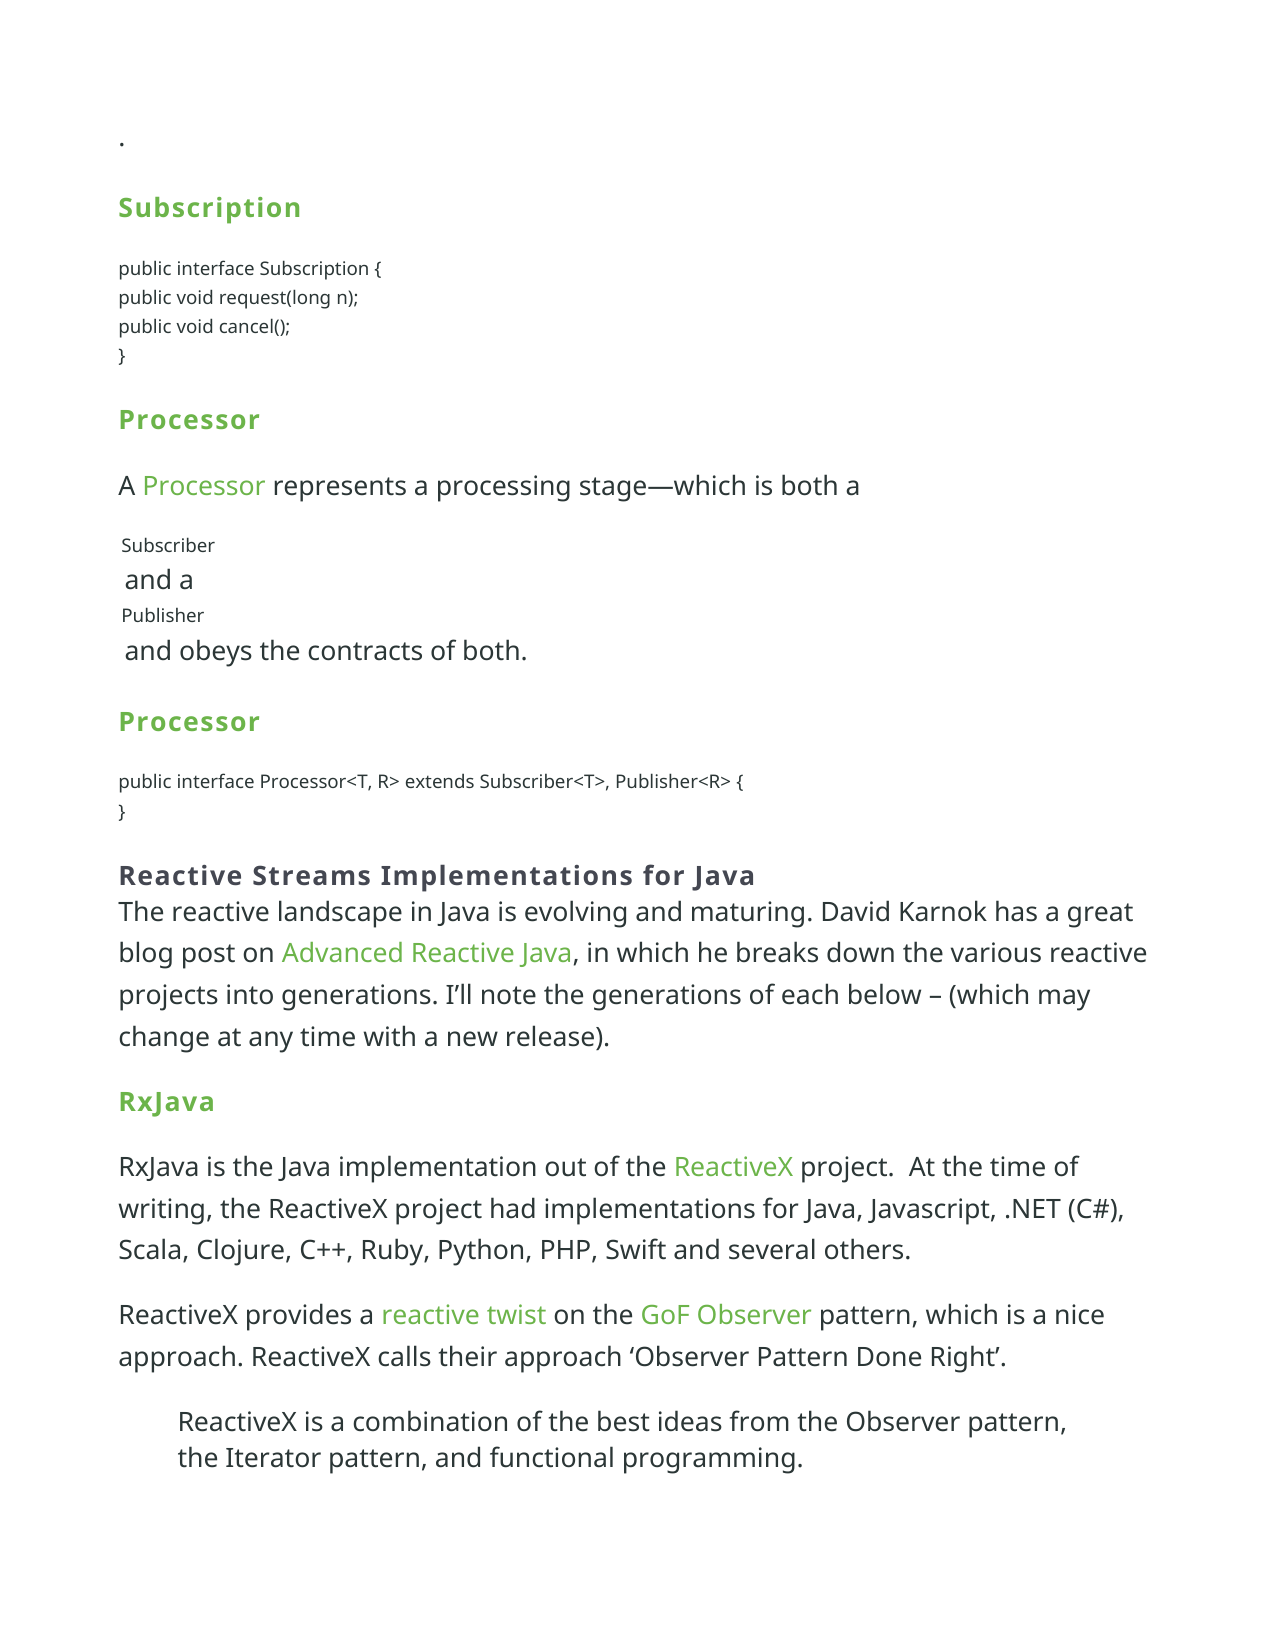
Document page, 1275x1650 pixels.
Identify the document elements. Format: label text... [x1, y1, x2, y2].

text and a [118, 561, 1157, 597]
text ReactiveX is a combination of the best ideas from the Observer pattern, the Iterator pattern, and functional programming. [177, 1403, 1098, 1475]
text Subscriber [121, 532, 1154, 557]
text and obeys the contracts of both. [118, 632, 1157, 668]
text } [118, 343, 1157, 368]
subtitle Processor [118, 703, 1157, 739]
text The reactive landscape in Java is evolving and maturing. David Karnok has a great blog post on Advanced Reactive Java, in which he breaks down the various reactive projects into generations. I’ll note the generations of each below – (which may change at any time with a new release). [118, 893, 1157, 1054]
text } [118, 798, 1157, 823]
text RxJava is the Java implementation out of the ReactiveX project. At the time of writing, the ReactiveX project had implementations for Java, Javascript, .NET (C#), Scala, Clojure, C++, Ruby, Python, PHP, Swift and several others. [118, 1148, 1157, 1267]
text ReactiveX provides a reactive twist on the GoF Observer pattern, which is a nice approach. ReactiveX calls their approach ‘Observer Pattern Done Right’. [118, 1296, 1157, 1374]
subtitle Reactive Streams Implementations for Java [118, 857, 1157, 893]
subtitle Processor [118, 401, 1157, 437]
text Publisher [121, 603, 1154, 628]
subtitle Subscription [118, 189, 1157, 225]
text public interface Subscription { [118, 255, 1157, 280]
text public interface Processor<T, R> extends Subscriber<T>, Publisher<R> { [118, 769, 1157, 794]
text public void request(long n); [118, 284, 1157, 309]
text . [118, 118, 1157, 154]
subtitle RxJava [118, 1083, 1157, 1119]
text public void cancel(); [118, 313, 1157, 339]
text A Processor represents a processing stage—which is both a [118, 467, 1157, 503]
